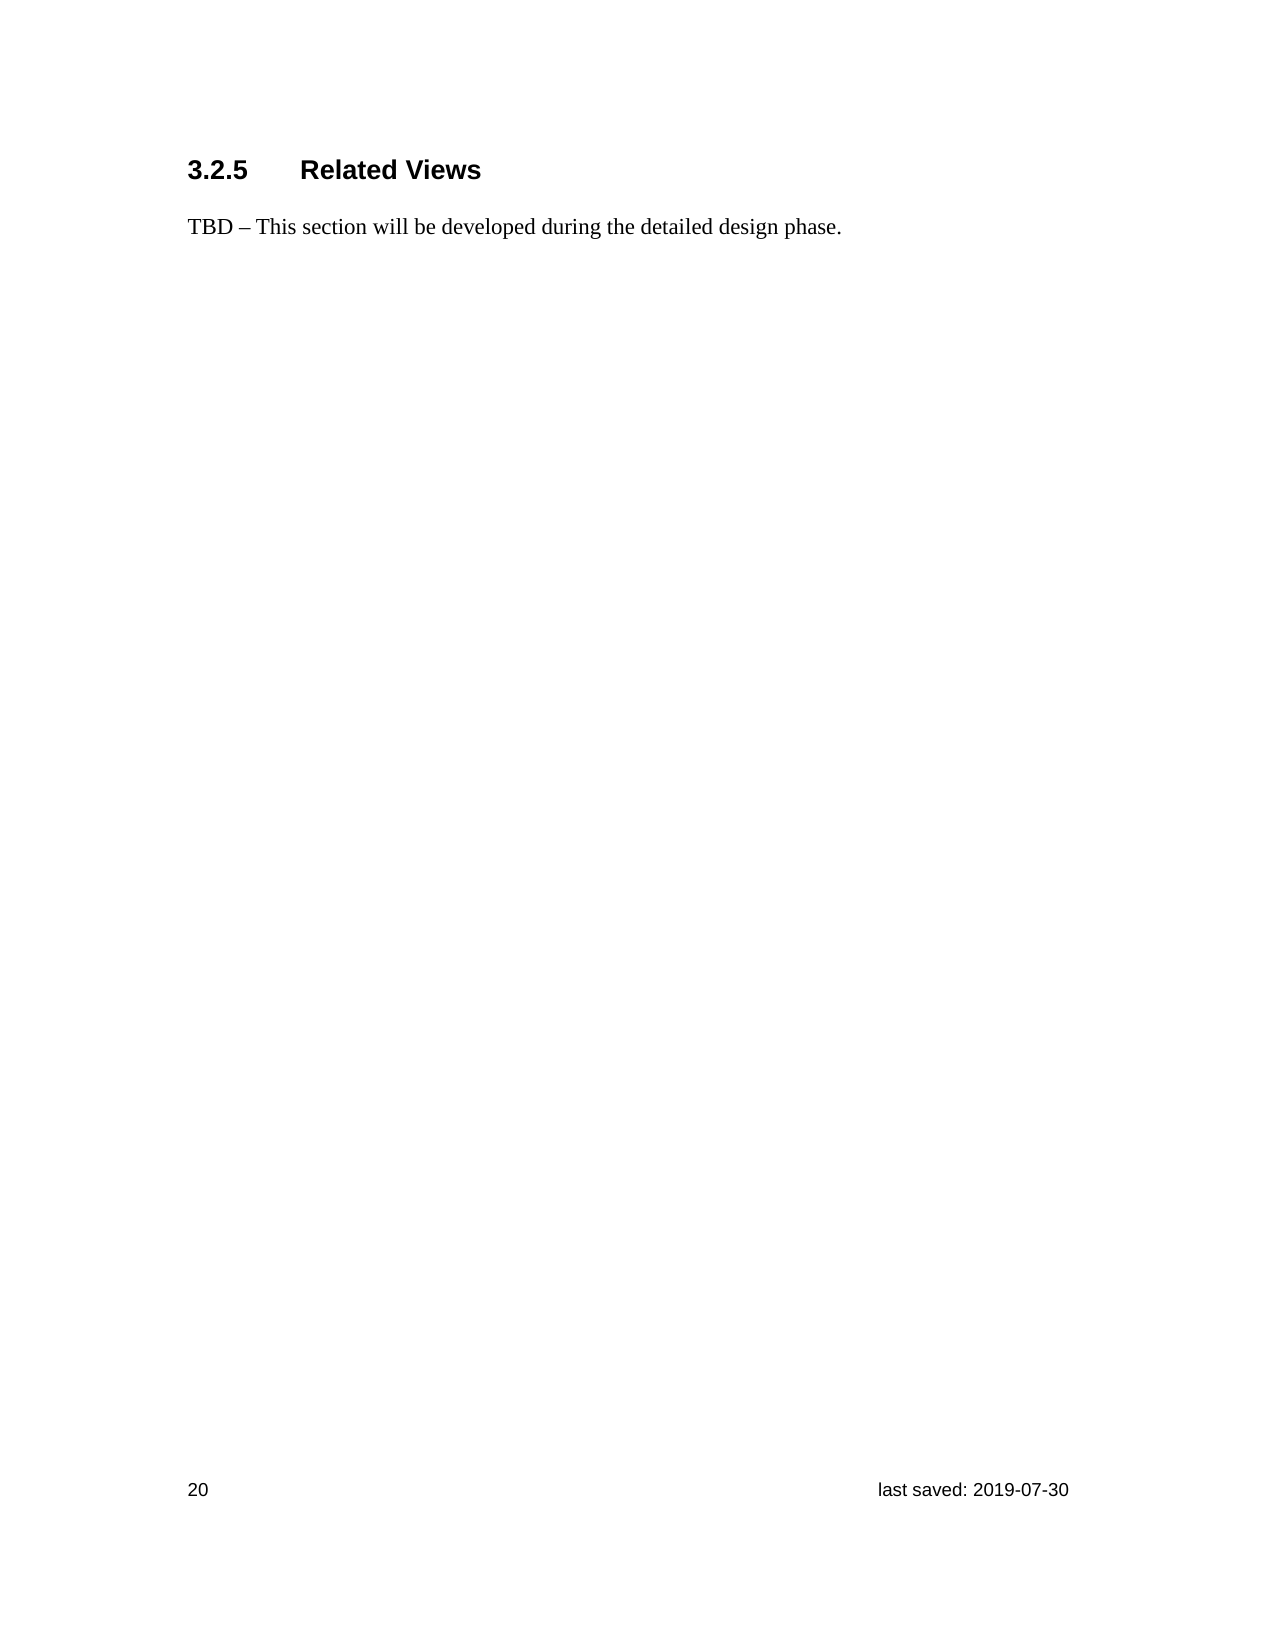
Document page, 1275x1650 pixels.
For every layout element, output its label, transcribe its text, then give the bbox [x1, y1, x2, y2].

subtitle Related Views [187, 150, 1087, 185]
text TBD – This section will be developed during the detailed design phase. [187, 208, 1087, 239]
